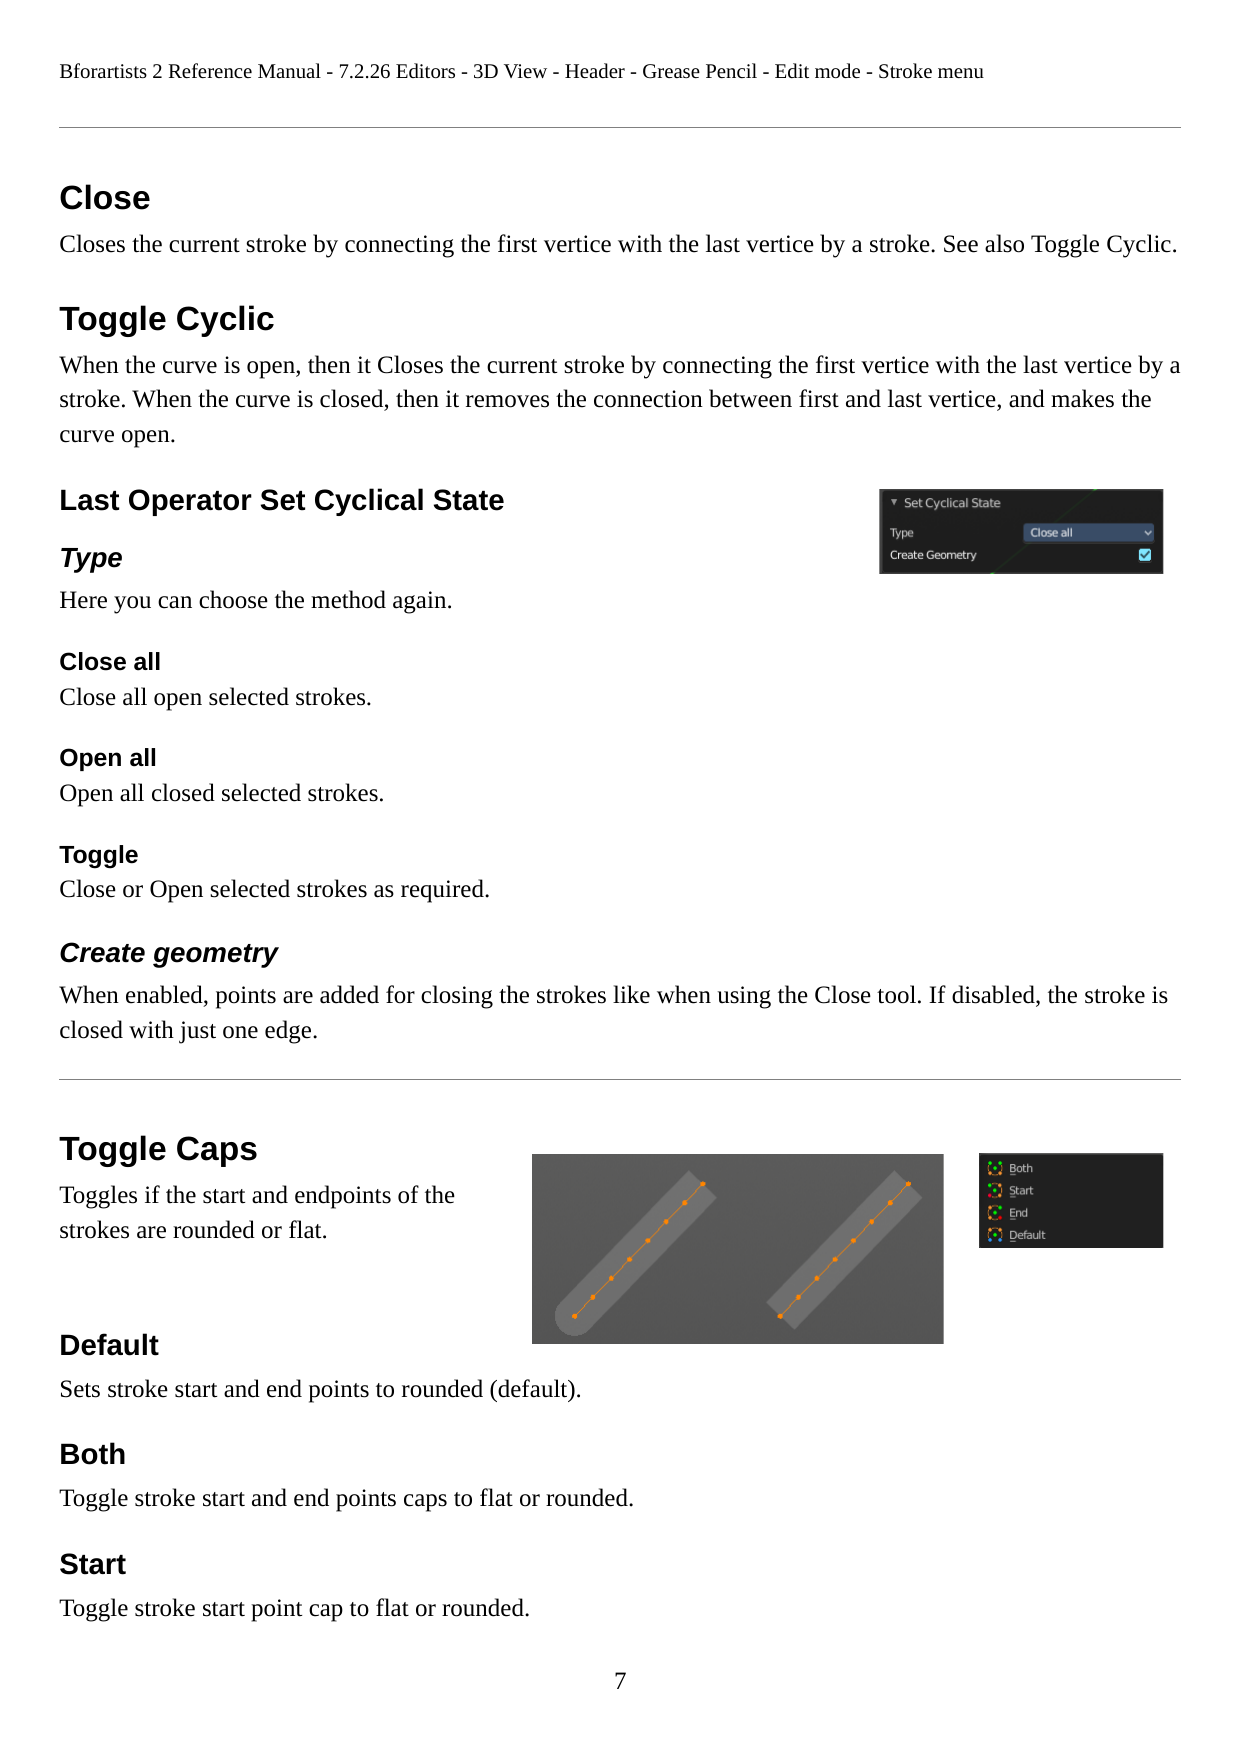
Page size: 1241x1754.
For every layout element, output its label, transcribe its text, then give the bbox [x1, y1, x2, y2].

text Toggle stroke start and end points caps to flat or rounded. [59, 1483, 1181, 1512]
subtitle Close all [59, 647, 1181, 676]
subtitle Both [59, 1437, 1181, 1471]
text Toggles if the start and endpoints of the strokes are rounded or flat. [59, 1180, 532, 1243]
picture [532, 1154, 944, 1344]
text When the curve is open, then it Closes the current stroke by connecting the first vertice with the last vertice by a stroke. When the curve is closed, then it removes the connection between first and last vertice, and makes the curve open. [59, 350, 1181, 447]
subtitle Type [59, 541, 879, 573]
text [944, 1180, 979, 1243]
text When enabled, points are added for closing the strokes like when using the Close tool. If disabled, the stroke is closed with just one edge. [59, 981, 1181, 1044]
text Close all open selected strokes. [59, 682, 1181, 711]
subtitle Toggle Cyclic [59, 299, 1181, 337]
subtitle Start [59, 1547, 1181, 1581]
subtitle Create geometry [59, 936, 1181, 968]
subtitle Toggle [59, 840, 1181, 868]
picture [979, 1153, 1164, 1248]
text Close or Open selected strokes as required. [59, 874, 1181, 903]
text Closes the current stroke by connecting the first vertice with the last vertice by a stroke. See also Toggle Cyclic. [59, 229, 1181, 257]
subtitle [1164, 541, 1181, 573]
text Sets stroke start and end points to rounded (default). [59, 1374, 1181, 1402]
picture [879, 489, 1164, 574]
text Here you can choose the method again. [59, 586, 1181, 614]
text Open all closed selected strokes. [59, 778, 1181, 807]
subtitle Open all [59, 743, 1181, 772]
subtitle Default [59, 1327, 1181, 1361]
text Toggle stroke start point cap to flat or rounded. [59, 1593, 1181, 1622]
subtitle Last Operator Set Cyclical State [59, 482, 1181, 516]
subtitle Toggle Caps [59, 1129, 1181, 1168]
subtitle Close [59, 178, 1181, 216]
